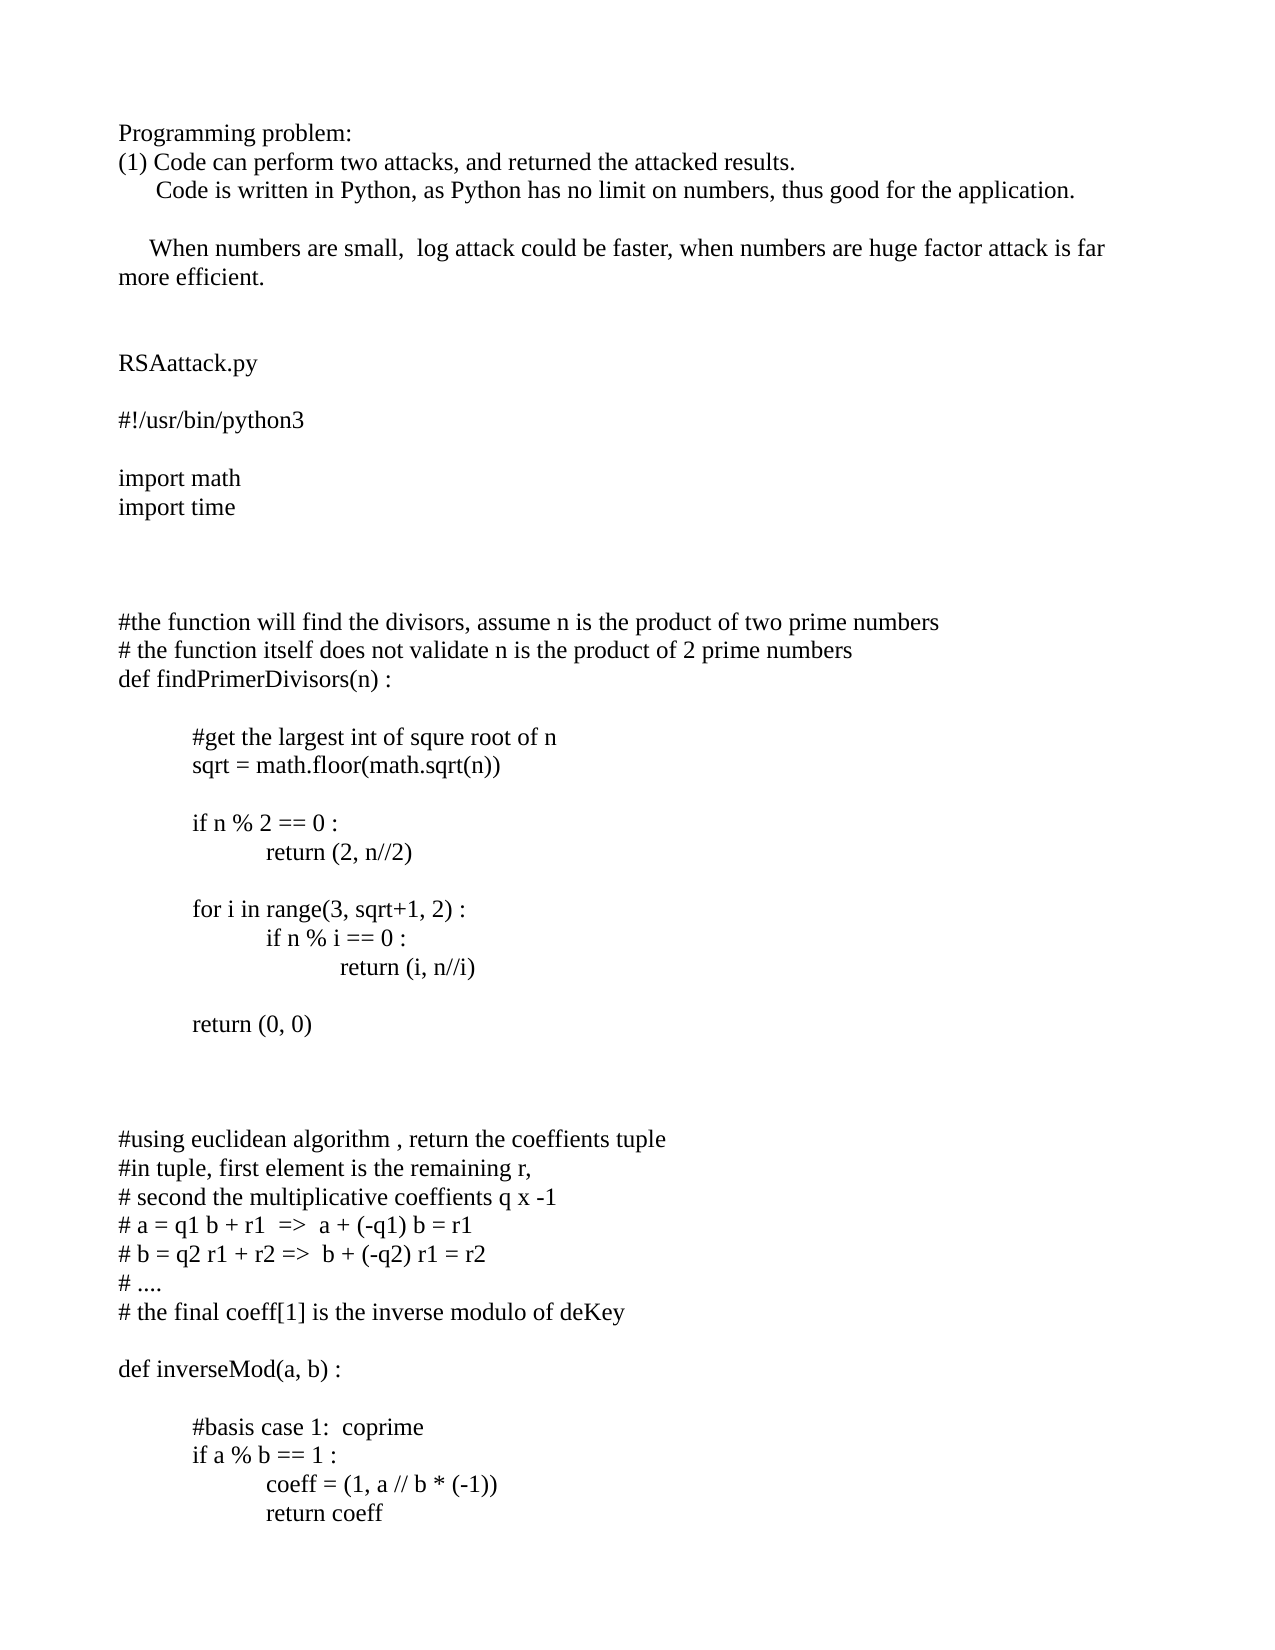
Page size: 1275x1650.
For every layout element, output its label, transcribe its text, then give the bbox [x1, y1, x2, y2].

text #the function will find the divisors, assume n is the product of two prime numbers [118, 607, 1157, 636]
text def findPrimerDivisors(n) : [118, 664, 1157, 693]
text coeff = (1, a // b * (-1)) [118, 1469, 1157, 1498]
text if n % 2 == 0 : [118, 808, 1157, 837]
text #!/usr/bin/python3 [118, 406, 1157, 434]
text return coeff [118, 1498, 1157, 1527]
text (1) Code can perform two attacks, and returned the attacked results. [118, 147, 1157, 176]
text #using euclidean algorithm , return the coeffients tuple [118, 1124, 1157, 1153]
text #in tuple, first element is the remaining r, [118, 1153, 1157, 1182]
text if n % i == 0 : [118, 923, 1157, 952]
text Code is written in Python, as Python has no limit on numbers, thus good for the application. [118, 176, 1157, 204]
text # .... [118, 1268, 1157, 1297]
text sqrt = math.floor(math.sqrt(n)) [118, 751, 1157, 779]
text return (0, 0) [118, 1009, 1157, 1038]
text for i in range(3, sqrt+1, 2) : [118, 894, 1157, 923]
text return (i, n//i) [118, 952, 1157, 981]
text When numbers are small, log attack could be faster, when numbers are huge factor attack is far more efficient. [118, 233, 1157, 291]
text #get the largest int of squre root of n [118, 722, 1157, 751]
text #basis case 1: coprime [118, 1412, 1157, 1441]
text Programming problem: [118, 118, 1157, 147]
text # the final coeff[1] is the inverse modulo of deKey [118, 1297, 1157, 1326]
text if a % b == 1 : [118, 1441, 1157, 1469]
text # b = q2 r1 + r2 => b + (-q2) r1 = r2 [118, 1239, 1157, 1268]
text def inverseMod(a, b) : [118, 1354, 1157, 1383]
text return (2, n//2) [118, 837, 1157, 866]
text import math [118, 463, 1157, 492]
text RSAattack.py [118, 348, 1157, 377]
text # a = q1 b + r1 => a + (-q1) b = r1 [118, 1211, 1157, 1239]
text import time [118, 492, 1157, 521]
text # the function itself does not validate n is the product of 2 prime numbers [118, 636, 1157, 664]
text # second the multiplicative coeffients q x -1 [118, 1182, 1157, 1211]
